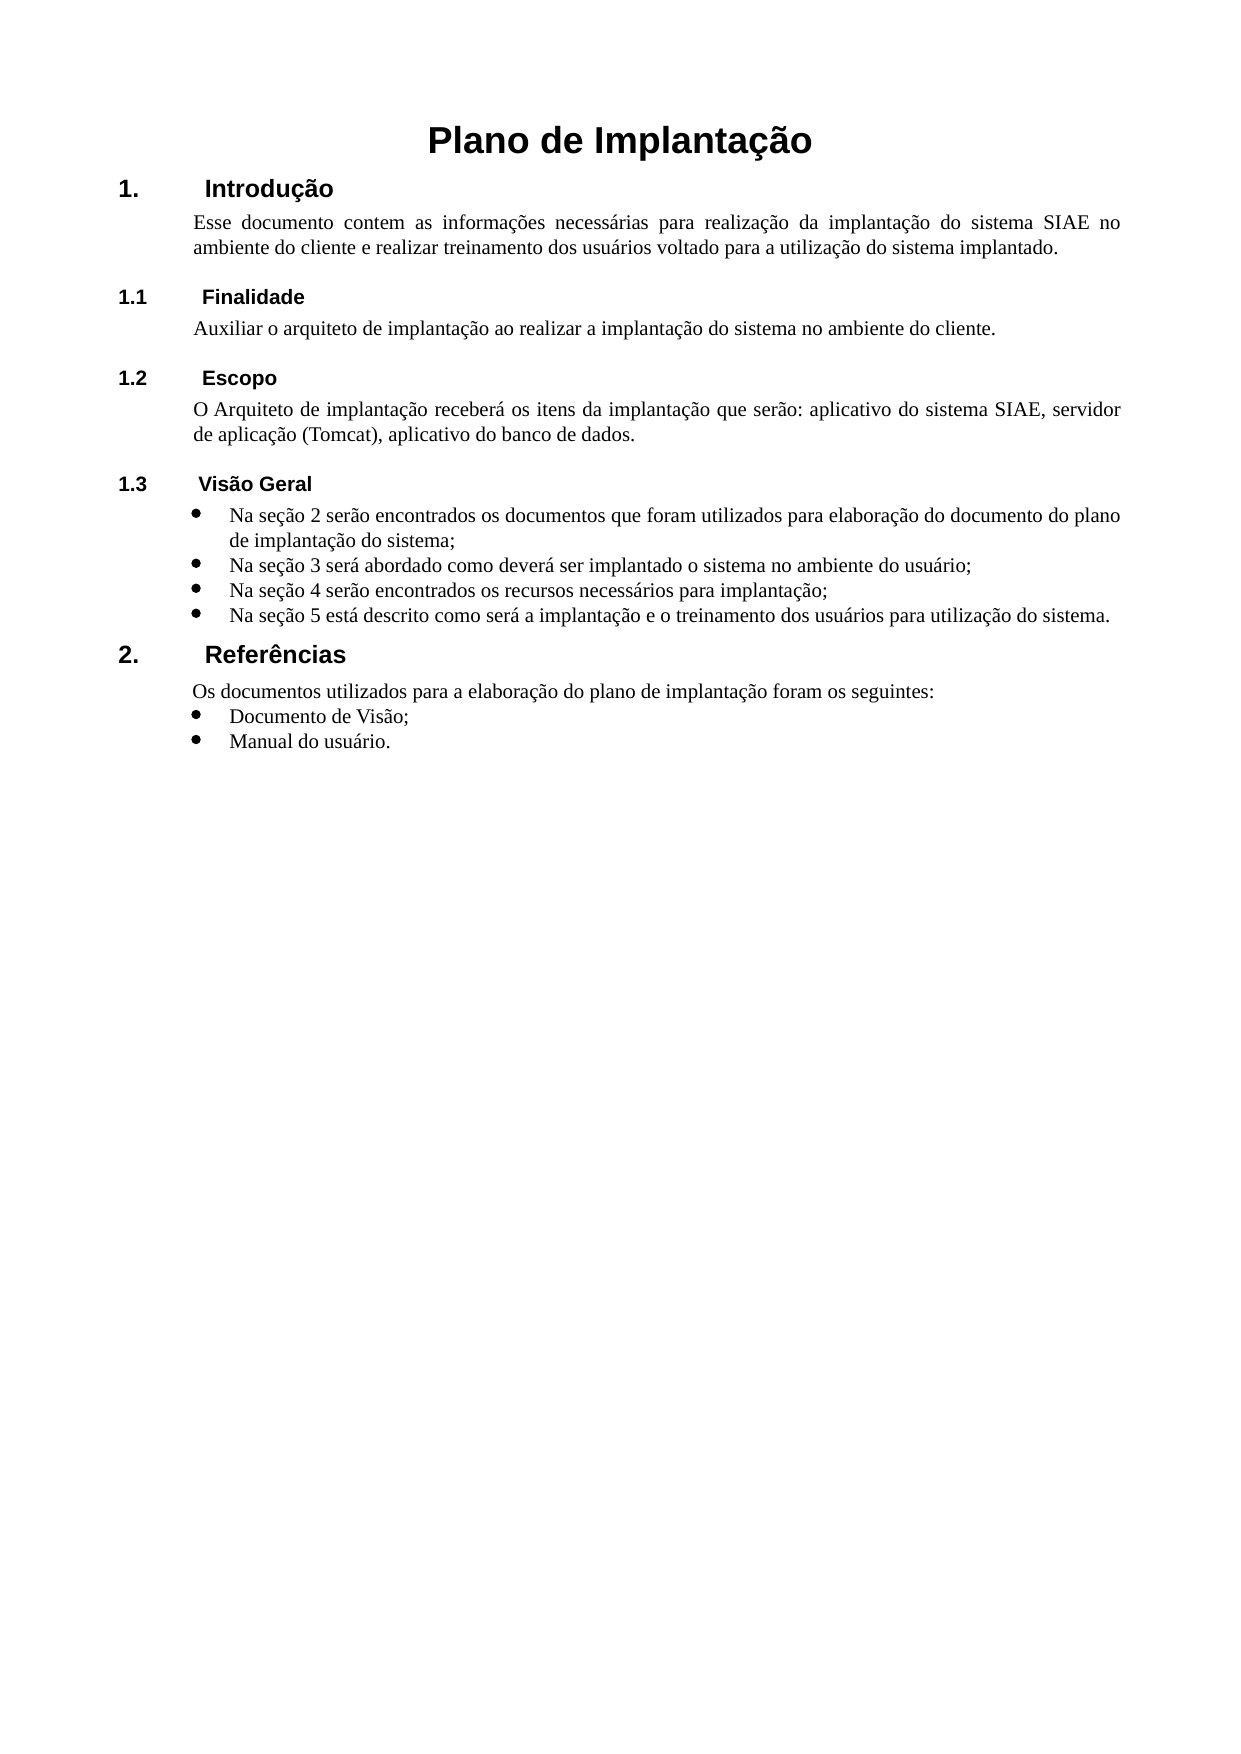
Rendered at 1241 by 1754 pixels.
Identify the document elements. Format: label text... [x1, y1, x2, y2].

text Plano de Implantação [118, 118, 1122, 161]
list Na seção 3 será abordado como deverá ser implantado o sistema no ambiente do usuário; [192, 552, 1122, 577]
text 1.3 Visão Geral [118, 471, 1122, 496]
list Manual do usuário. [192, 729, 1122, 754]
list Na seção 4 serão encontrados os recursos necessários para implantação; [192, 577, 1122, 602]
list Documento de Visão; [192, 704, 1122, 729]
text 1. Introdução [118, 174, 1122, 202]
text O Arquiteto de implantação receberá os itens da implantação que serão: aplicativo do sistema SIAE, servidor de aplicação (Tomcat), aplicativo do banco de dados. [193, 396, 1122, 446]
list Na seção 2 serão encontrados os documentos que foram utilizados para elaboração do documento do plano de implantação do sistema; [192, 502, 1122, 552]
list Na seção 5 está descrito como será a implantação e o treinamento dos usuários para utilização do sistema. [192, 602, 1122, 627]
text 2. Referências [118, 640, 1122, 669]
text Esse documento contem as informações necessárias para realização da implantação do sistema SIAE no ambiente do cliente e realizar treinamento dos usuários voltado para a utilização do sistema implantado. [193, 209, 1122, 259]
text 1.1 Finalidade [118, 284, 1122, 309]
text Auxiliar o arquiteto de implantação ao realizar a implantação do sistema no ambiente do cliente. [193, 315, 1122, 340]
text Os documentos utilizados para a elaboração do plano de implantação foram os seguintes: [118, 675, 1122, 704]
text 1.2 Escopo [118, 365, 1122, 390]
